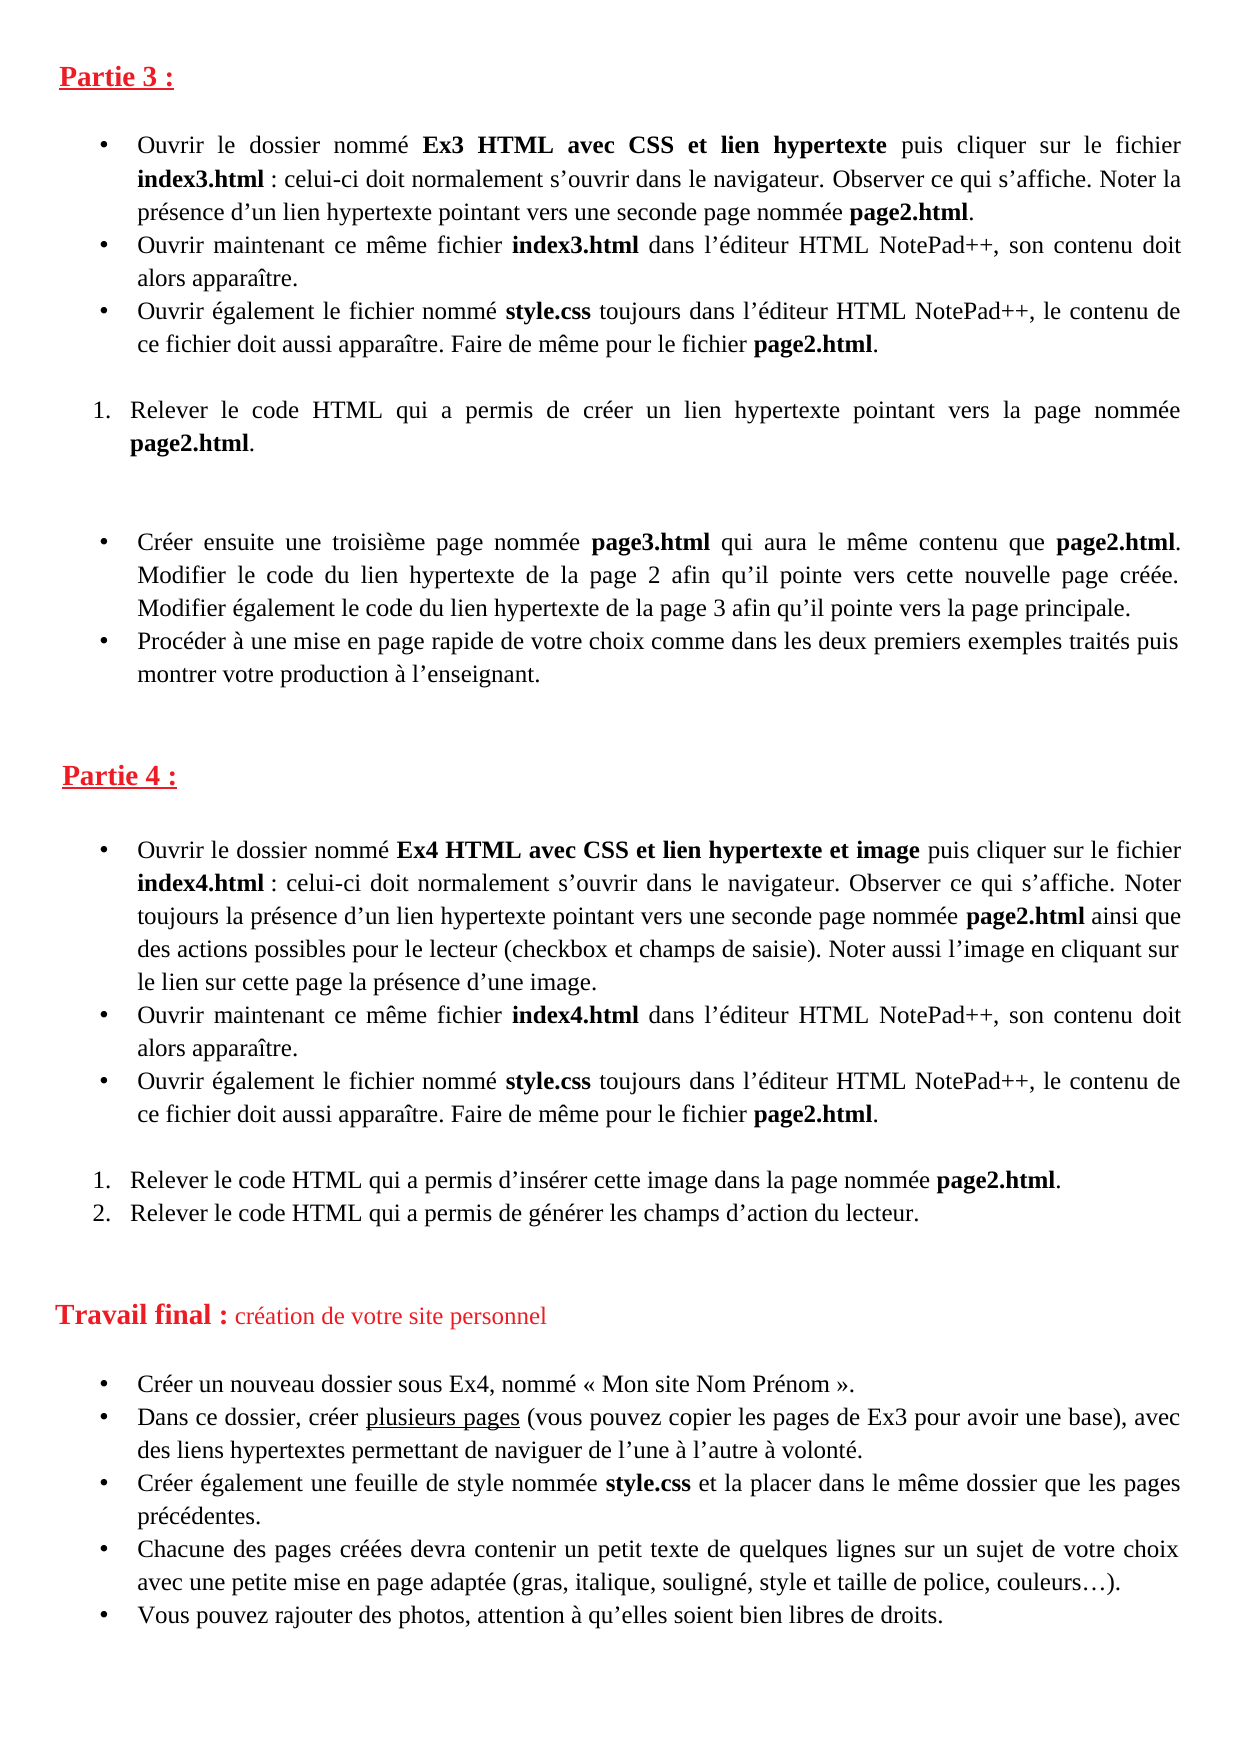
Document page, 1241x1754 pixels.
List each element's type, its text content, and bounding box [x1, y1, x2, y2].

list Ouvrir le dossier nommé Ex4 HTML avec CSS et lien hypertexte et image puis cliquer sur le fichier index4.html : celui-ci doit normalement s’ouvrir dans le navigateur. Observer ce qui s’affiche. Noter toujours la présence d’un lien hypertexte pointant vers une seconde page nommée page2.html ainsi que des actions possibles pour le lecteur (checkbox et champs de saisie). Noter aussi l’image en cliquant sur le lien sur cette page la présence d’une image. [99, 835, 1181, 996]
list Vous pouvez rajouter des photos, attention à qu’elles soient bien libres de droits. [99, 1600, 1181, 1629]
list Créer un nouveau dossier sous Ex4, nommé « Mon site Nom Prénom ». [99, 1369, 1181, 1398]
list Procéder à une mise en page rapide de votre choix comme dans les deux premiers exemples traités puis montrer votre production à l’enseignant. [99, 626, 1181, 688]
list Ouvrir le dossier nommé Ex3 HTML avec CSS et lien hypertexte puis cliquer sur le fichier index3.html : celui-ci doit normalement s’ouvrir dans le navigateur. Observer ce qui s’affiche. Noter la présence d’un lien hypertexte pointant vers une seconde page nommée page2.html. [99, 131, 1181, 225]
list Dans ce dossier, créer plusieurs pages (vous pouvez copier les pages de Ex3 pour avoir une base), avec des liens hypertextes permettant de naviguer de l’une à l’autre à volonté. [99, 1402, 1181, 1464]
list Créer également une feuille de style nommée style.css et la placer dans le même dossier que les pages précédentes. [99, 1468, 1181, 1530]
list Ouvrir maintenant ce même fichier index3.html dans l’éditeur HTML NotePad++, son contenu doit alors apparaître. [99, 230, 1181, 291]
text Partie 4 : [62, 758, 1181, 792]
list Chacune des pages créées devra contenir un petit texte de quelques lignes sur un sujet de votre choix avec une petite mise en page adaptée (gras, italique, souligné, style et taille de police, couleurs…). [99, 1534, 1181, 1596]
list Créer ensuite une troisième page nommée page3.html qui aura le même contenu que page2.html. Modifier le code du lien hypertexte de la page 2 afin qu’il pointe vers cette nouvelle page créée. Modifier également le code du lien hypertexte de la page 3 afin qu’il pointe vers la page principale. [99, 527, 1181, 622]
list Relever le code HTML qui a permis d’insérer cette image dans la page nommée page2.html. [92, 1165, 1181, 1194]
list Ouvrir également le fichier nommé style.css toujours dans l’éditeur HTML NotePad++, le contenu de ce fichier doit aussi apparaître. Faire de même pour le fichier page2.html. [99, 296, 1181, 357]
list Ouvrir maintenant ce même fichier index4.html dans l’éditeur HTML NotePad++, son contenu doit alors apparaître. [99, 1000, 1181, 1062]
text Partie 3 : [59, 59, 1181, 93]
list Relever le code HTML qui a permis de créer un lien hypertexte pointant vers la page nommée page2.html. [92, 395, 1181, 457]
text Travail final : création de votre site personnel [55, 1297, 1181, 1331]
list Ouvrir également le fichier nommé style.css toujours dans l’éditeur HTML NotePad++, le contenu de ce fichier doit aussi apparaître. Faire de même pour le fichier page2.html. [99, 1066, 1181, 1128]
list Relever le code HTML qui a permis de générer les champs d’action du lecteur. [92, 1198, 1181, 1227]
